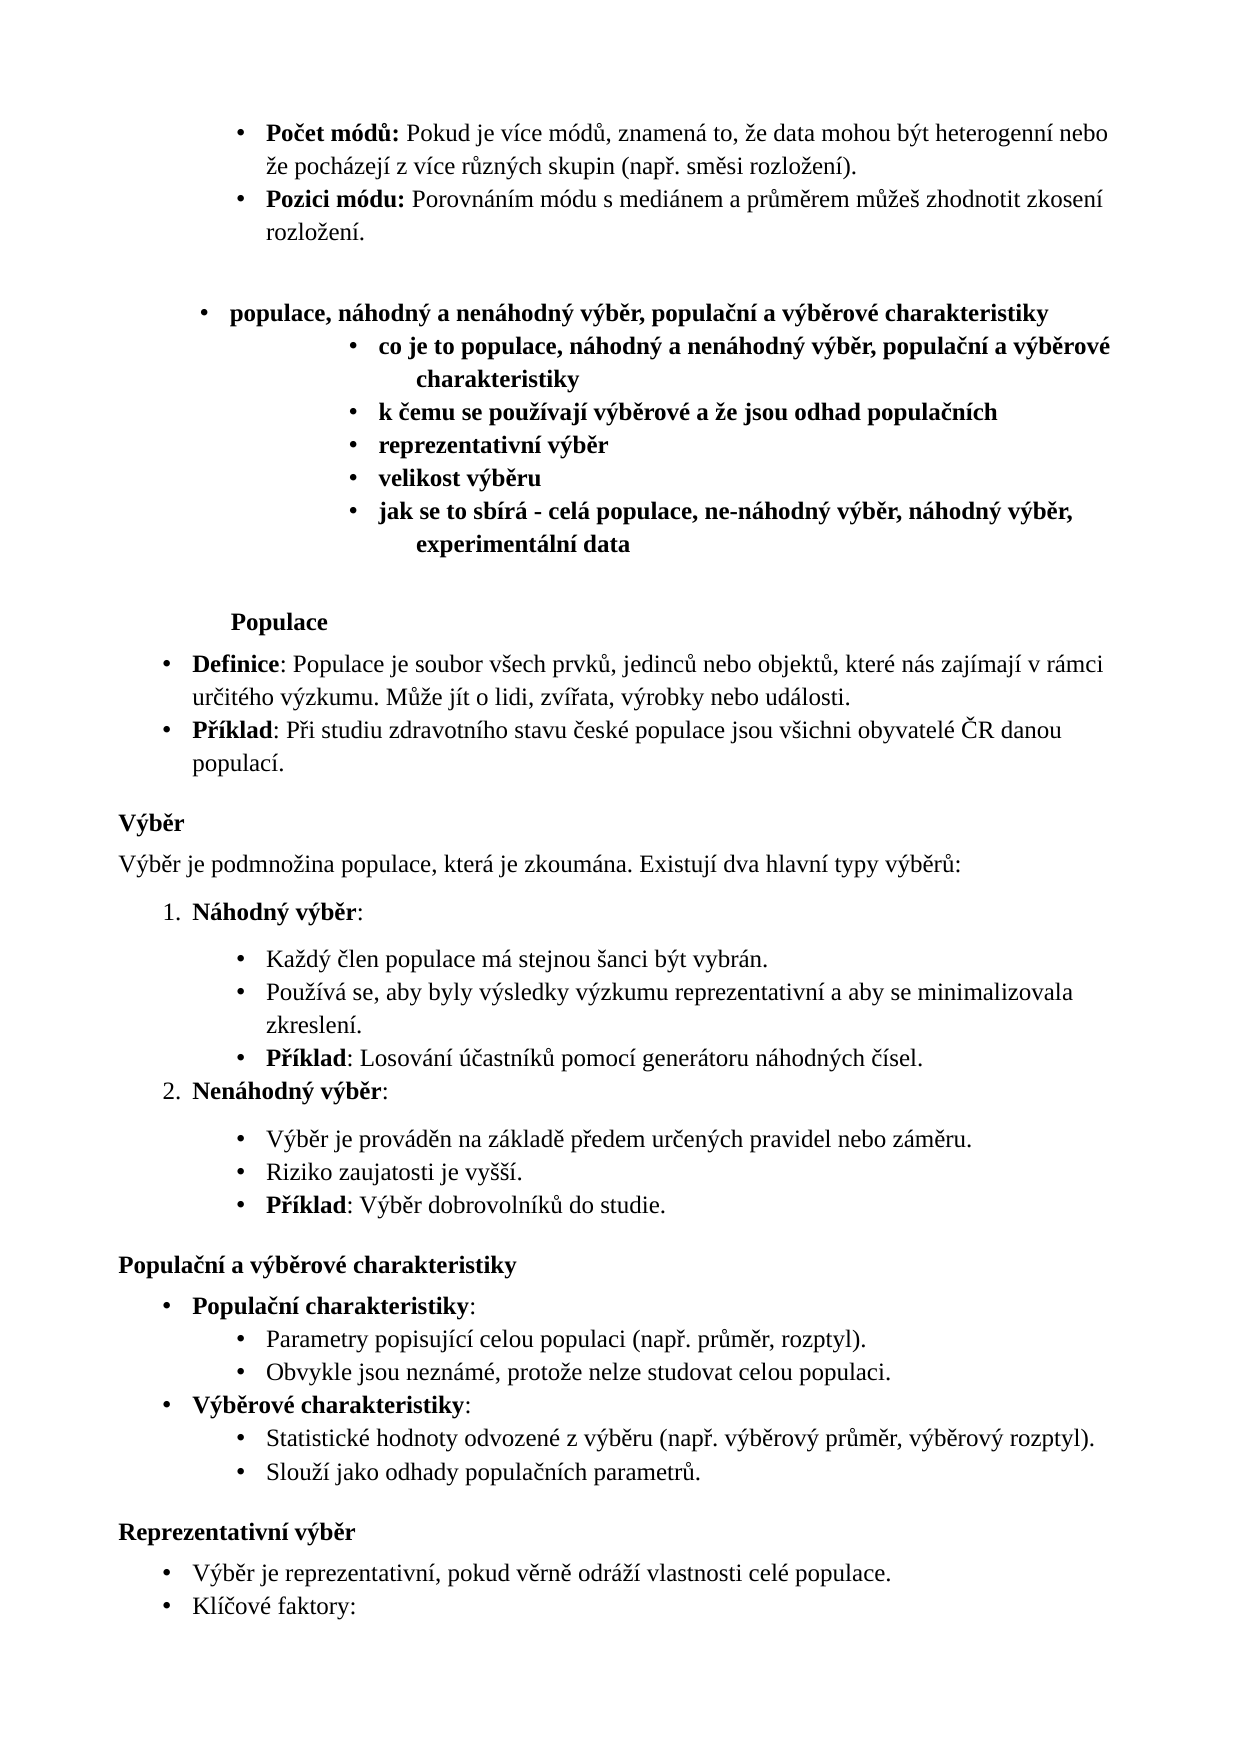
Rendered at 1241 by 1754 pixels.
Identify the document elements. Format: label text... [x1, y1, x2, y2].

list Pozici módu: Porovnáním módu s mediánem a průměrem můžeš zhodnotit zkosení rozložení. [236, 184, 1122, 246]
list Slouží jako odhady populačních parametrů. [236, 1457, 1122, 1485]
subtitle Populace [231, 607, 1122, 636]
list Populační charakteristiky: [162, 1291, 1122, 1320]
list velikost výběru [349, 463, 1122, 492]
subtitle Reprezentativní výběr [118, 1517, 1122, 1545]
list Výběr je prováděn na základě předem určených pravidel nebo záměru. [236, 1124, 1122, 1153]
list jak se to sbírá - celá populace, ne-náhodný výběr, náhodný výběr, experimentální data [349, 496, 1122, 558]
list k čemu se používají výběrové a že jsou odhad populačních [349, 397, 1122, 426]
list Parametry popisující celou populaci (např. průměr, rozptyl). [236, 1324, 1122, 1353]
list populace, náhodný a nenáhodný výběr, populační a výběrové charakteristiky [200, 298, 1122, 327]
list co je to populace, náhodný a nenáhodný výběr, populační a výběrové charakteristiky [349, 331, 1122, 393]
list Příklad: Při studiu zdravotního stavu české populace jsou všichni obyvatelé ČR danou populací. [162, 715, 1122, 777]
list Statistické hodnoty odvozené z výběru (např. výběrový průměr, výběrový rozptyl). [236, 1423, 1122, 1452]
list reprezentativní výběr [349, 430, 1122, 459]
list Příklad: Výběr dobrovolníků do studie. [236, 1190, 1122, 1219]
list Obvykle jsou neznámé, protože nelze studovat celou populaci. [236, 1357, 1122, 1386]
subtitle Výběr [118, 808, 1122, 837]
text Výběr je podmnožina populace, která je zkoumána. Existují dva hlavní typy výběrů: [118, 849, 1122, 878]
list Výběr je reprezentativní, pokud věrně odráží vlastnosti celé populace. [162, 1558, 1122, 1587]
list Výběrové charakteristiky: [162, 1391, 1122, 1419]
list Nenáhodný výběr: [162, 1076, 1122, 1105]
subtitle Populační a výběrové charakteristiky [118, 1250, 1122, 1279]
list Každý člen populace má stejnou šanci být vybrán. [236, 944, 1122, 973]
list Příklad: Losování účastníků pomocí generátoru náhodných čísel. [236, 1043, 1122, 1072]
list Riziko zaujatosti je vyšší. [236, 1157, 1122, 1186]
list Definice: Populace je soubor všech prvků, jedinců nebo objektů, které nás zajímají v rámci určitého výzkumu. Může jít o lidi, zvířata, výrobky nebo události. [162, 649, 1122, 711]
list Počet módů: Pokud je více módů, znamená to, že data mohou být heterogenní nebo že pocházejí z více různých skupin (např. směsi rozložení). [236, 118, 1122, 180]
list Používá se, aby byly výsledky výzkumu reprezentativní a aby se minimalizovala zkreslení. [236, 977, 1122, 1039]
list Klíčové faktory: [162, 1591, 1122, 1620]
list Náhodný výběr: [162, 897, 1122, 926]
